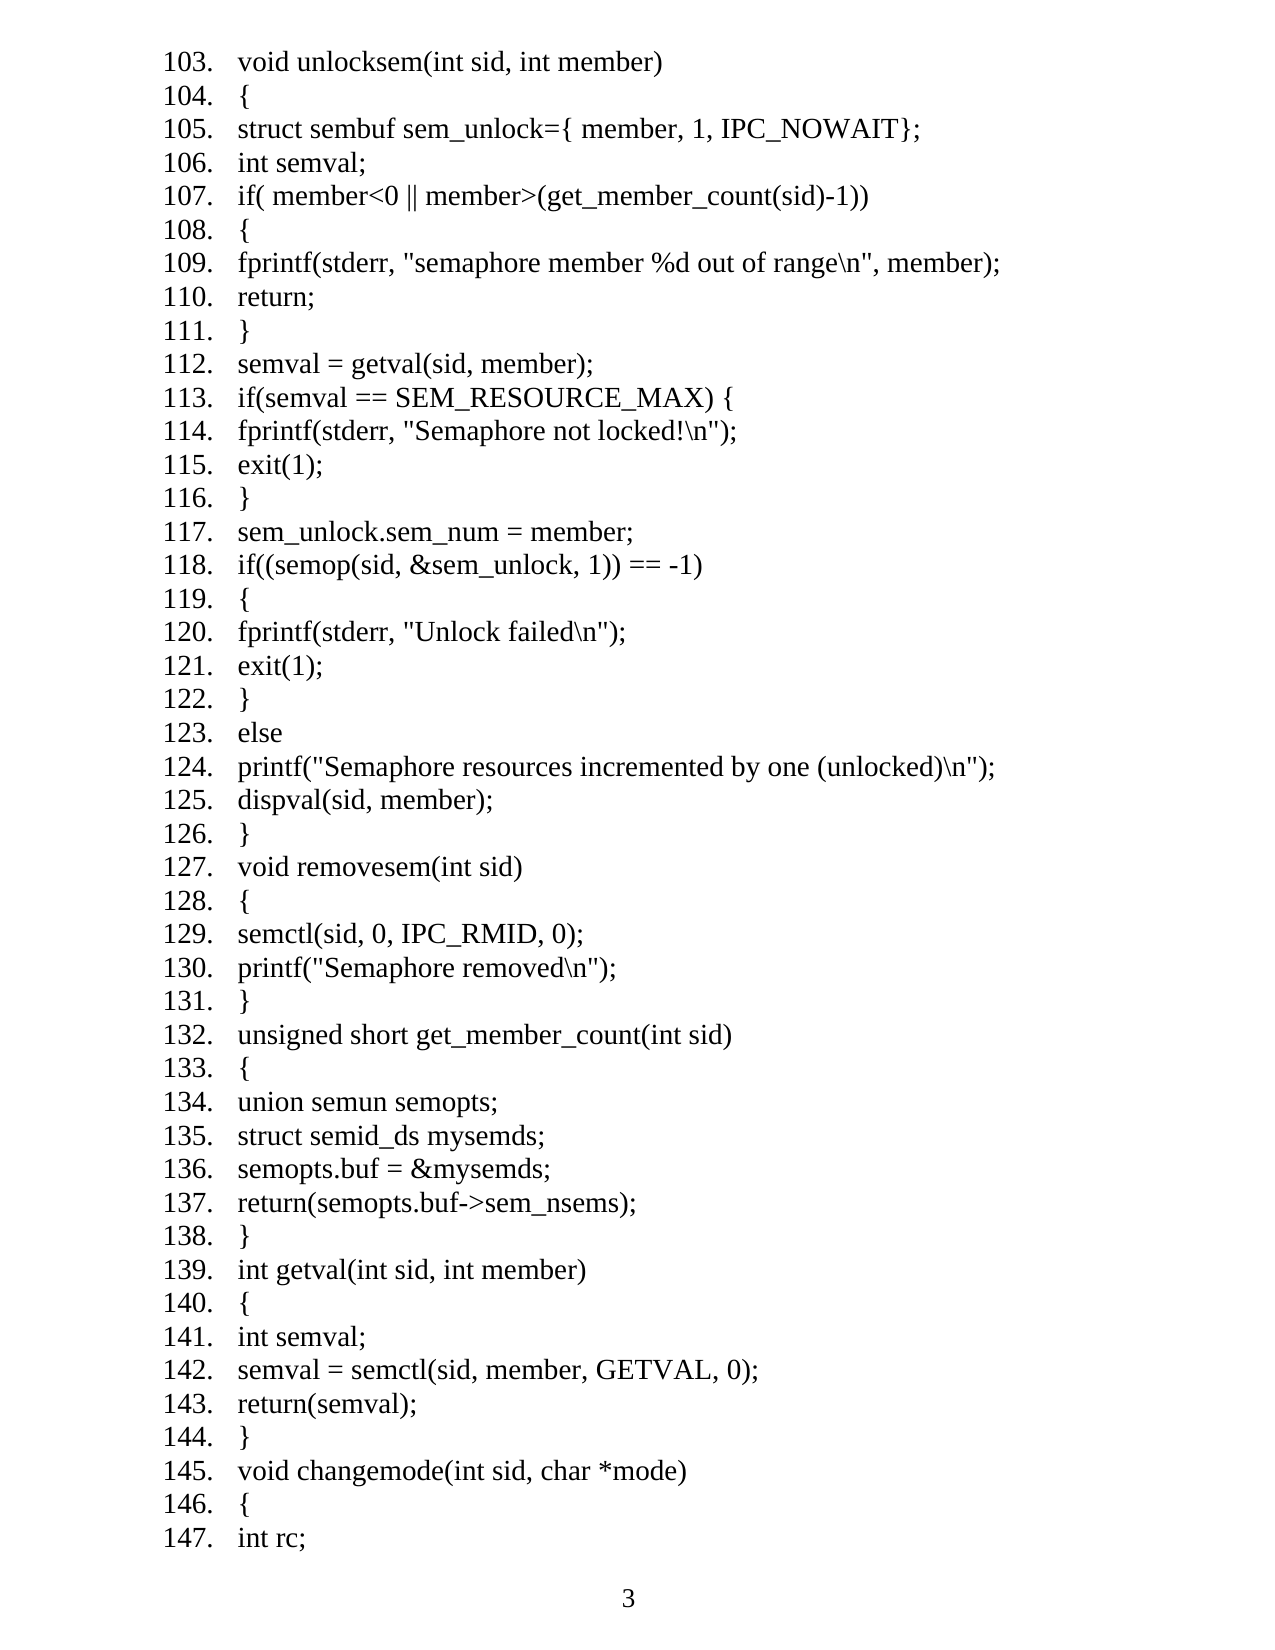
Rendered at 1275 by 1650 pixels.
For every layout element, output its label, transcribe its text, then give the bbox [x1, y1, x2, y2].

list fprintf(stderr, "Semaphore not locked!\n"); [162, 413, 1107, 447]
list struct semid_ds mysemds; [162, 1118, 1107, 1151]
list void removesem(int sid) [162, 849, 1107, 883]
list return; [162, 279, 1107, 313]
list } [162, 983, 1107, 1017]
list exit(1); [162, 447, 1107, 480]
list int rc; [162, 1520, 1107, 1554]
list { [162, 581, 1107, 614]
list union semun semopts; [162, 1084, 1107, 1118]
list { [162, 1051, 1107, 1084]
list { [162, 1487, 1107, 1520]
list { [162, 1285, 1107, 1319]
list { [162, 212, 1107, 246]
list } [162, 682, 1107, 715]
list semopts.buf = &mysemds; [162, 1151, 1107, 1185]
list if( member<0 || member>(get_member_count(sid)-1)) [162, 178, 1107, 212]
list } [162, 816, 1107, 849]
list void unlocksem(int sid, int member) [162, 44, 1107, 78]
list else [162, 715, 1107, 749]
list struct sembuf sem_unlock={ member, 1, IPC_NOWAIT}; [162, 111, 1107, 145]
list { [162, 78, 1107, 111]
list unsigned short get_member_count(int sid) [162, 1017, 1107, 1051]
list sem_unlock.sem_num = member; [162, 514, 1107, 547]
list } [162, 1218, 1107, 1252]
list fprintf(stderr, "semaphore member %d out of range\n", member); [162, 246, 1107, 279]
list { [162, 883, 1107, 916]
list semval = semctl(sid, member, GETVAL, 0); [162, 1352, 1107, 1386]
list printf("Semaphore resources incremented by one (unlocked)\n"); [162, 749, 1107, 782]
list } [162, 480, 1107, 514]
list fprintf(stderr, "Unlock failed\n"); [162, 614, 1107, 648]
list int semval; [162, 1319, 1107, 1352]
list if((semop(sid, &sem_unlock, 1)) == -1) [162, 547, 1107, 581]
list return(semval); [162, 1386, 1107, 1419]
list } [162, 1419, 1107, 1453]
list void changemode(int sid, char *mode) [162, 1453, 1107, 1487]
list semval = getval(sid, member); [162, 346, 1107, 380]
list printf("Semaphore removed\n"); [162, 950, 1107, 983]
list int semval; [162, 145, 1107, 178]
list return(semopts.buf->sem_nsems); [162, 1185, 1107, 1218]
list dispval(sid, member); [162, 782, 1107, 816]
list exit(1); [162, 648, 1107, 682]
list int getval(int sid, int member) [162, 1252, 1107, 1285]
list } [162, 313, 1107, 346]
list semctl(sid, 0, IPC_RMID, 0); [162, 916, 1107, 950]
list if(semval == SEM_RESOURCE_MAX) { [162, 380, 1107, 413]
